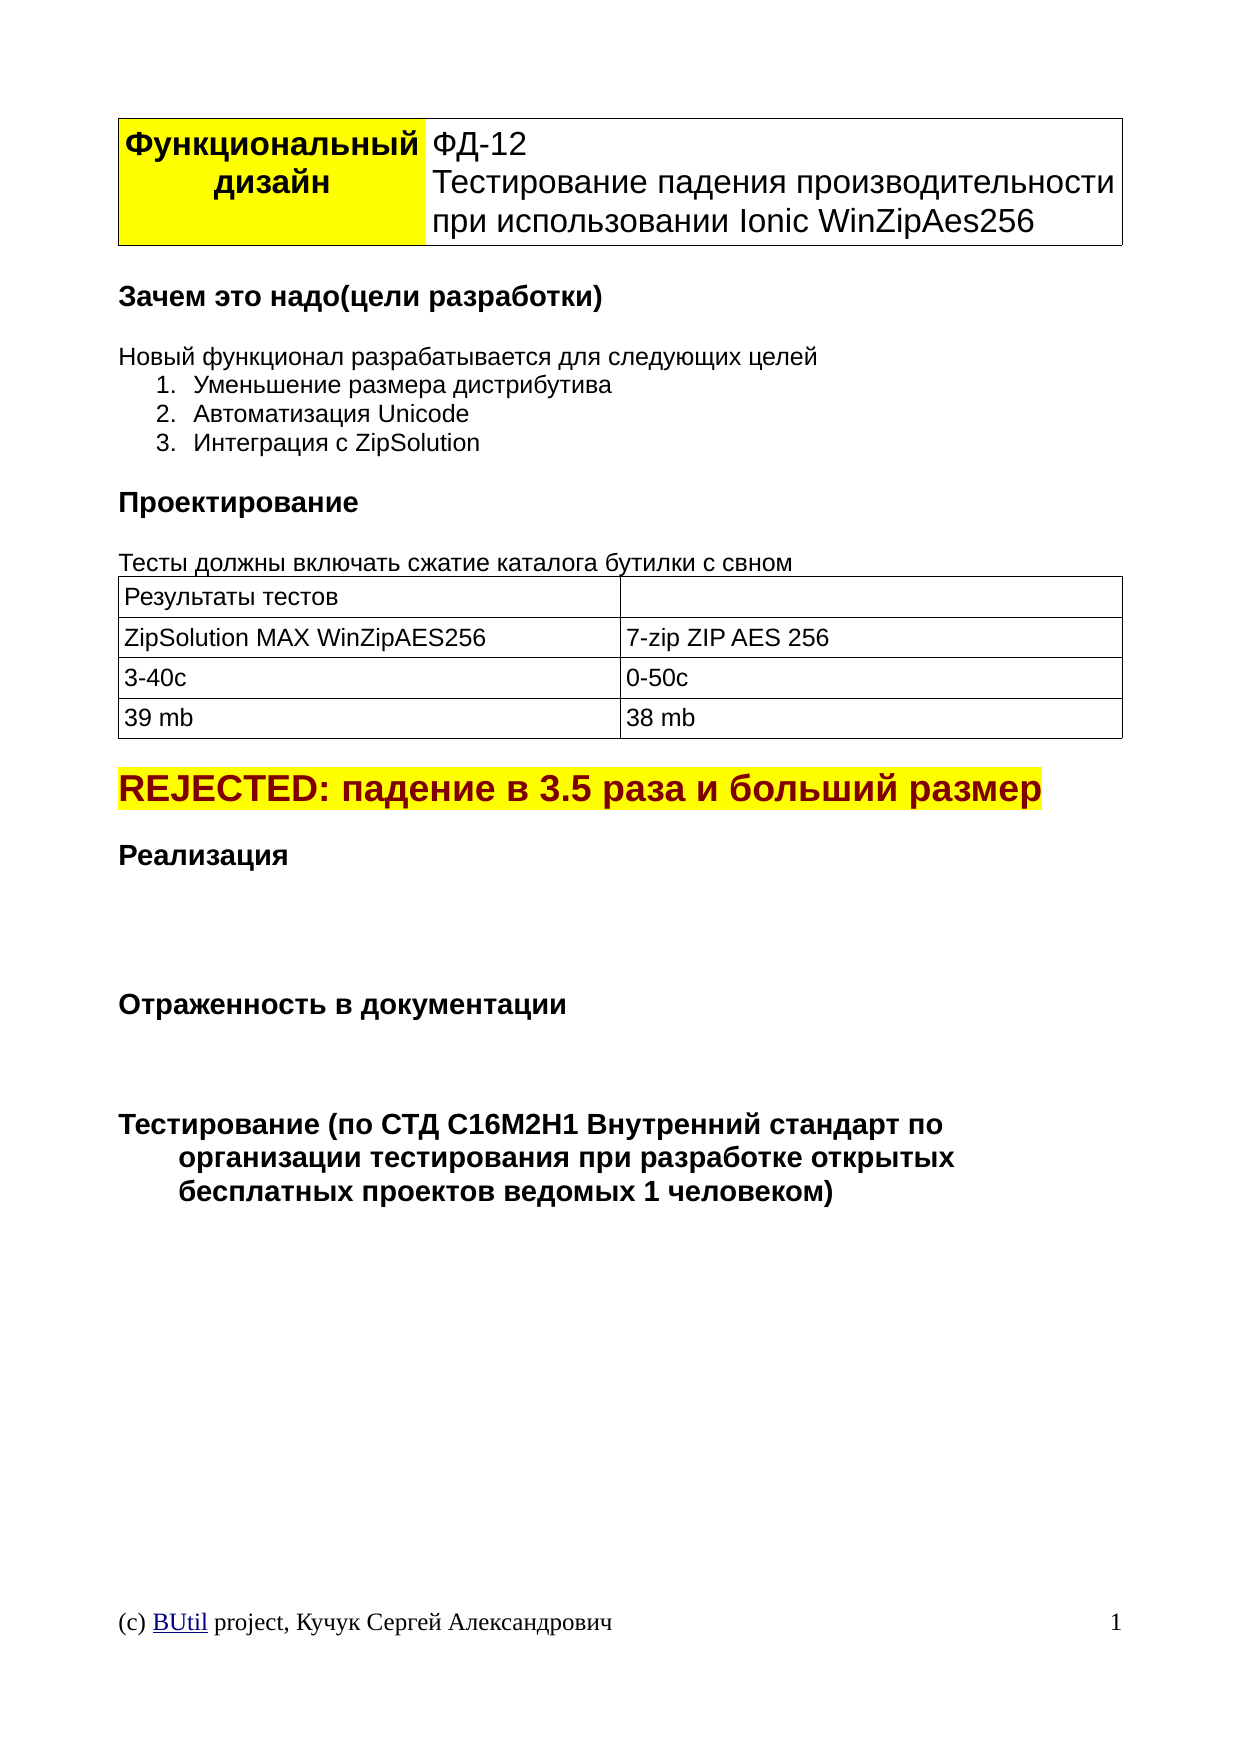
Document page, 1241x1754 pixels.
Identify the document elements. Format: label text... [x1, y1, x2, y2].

subtitle Отраженность в документации [118, 987, 1122, 1021]
subtitle Тестирование (по СТД С16М2Н1 Внутренний стандарт по организации тестирования при разработке открытых бесплатных проектов ведомых 1 человеком) [118, 1107, 1122, 1207]
table_cell 39 mb [119, 699, 620, 738]
subtitle Проектирование [118, 485, 1122, 519]
table_header Результаты тестов [119, 577, 620, 617]
subtitle Зачем это надо(цели разработки) [118, 279, 1122, 313]
list Уменьшение размера дистрибутива [156, 370, 1122, 399]
table_cell 0-50c [621, 658, 1122, 697]
table_header [621, 577, 1122, 617]
table_cell ZipSolution MAX WinZipAES256 [119, 618, 620, 657]
table_cell 38 mb [621, 699, 1122, 738]
table_cell 3-40c [119, 658, 620, 697]
table_cell 7-zip ZIP AES 256 [621, 618, 1122, 657]
text REJECTED: падение в 3.5 раза и больший размер [118, 767, 1122, 810]
list Автоматизация Unicode [156, 399, 1122, 428]
list Интеграция с ZipSolution [156, 428, 1122, 457]
subtitle Реализация [118, 838, 1122, 872]
text Тесты должны включать сжатие каталога бутилки с свном [118, 548, 1122, 576]
text Новый функционал разрабатывается для следующих целей [118, 342, 1122, 370]
